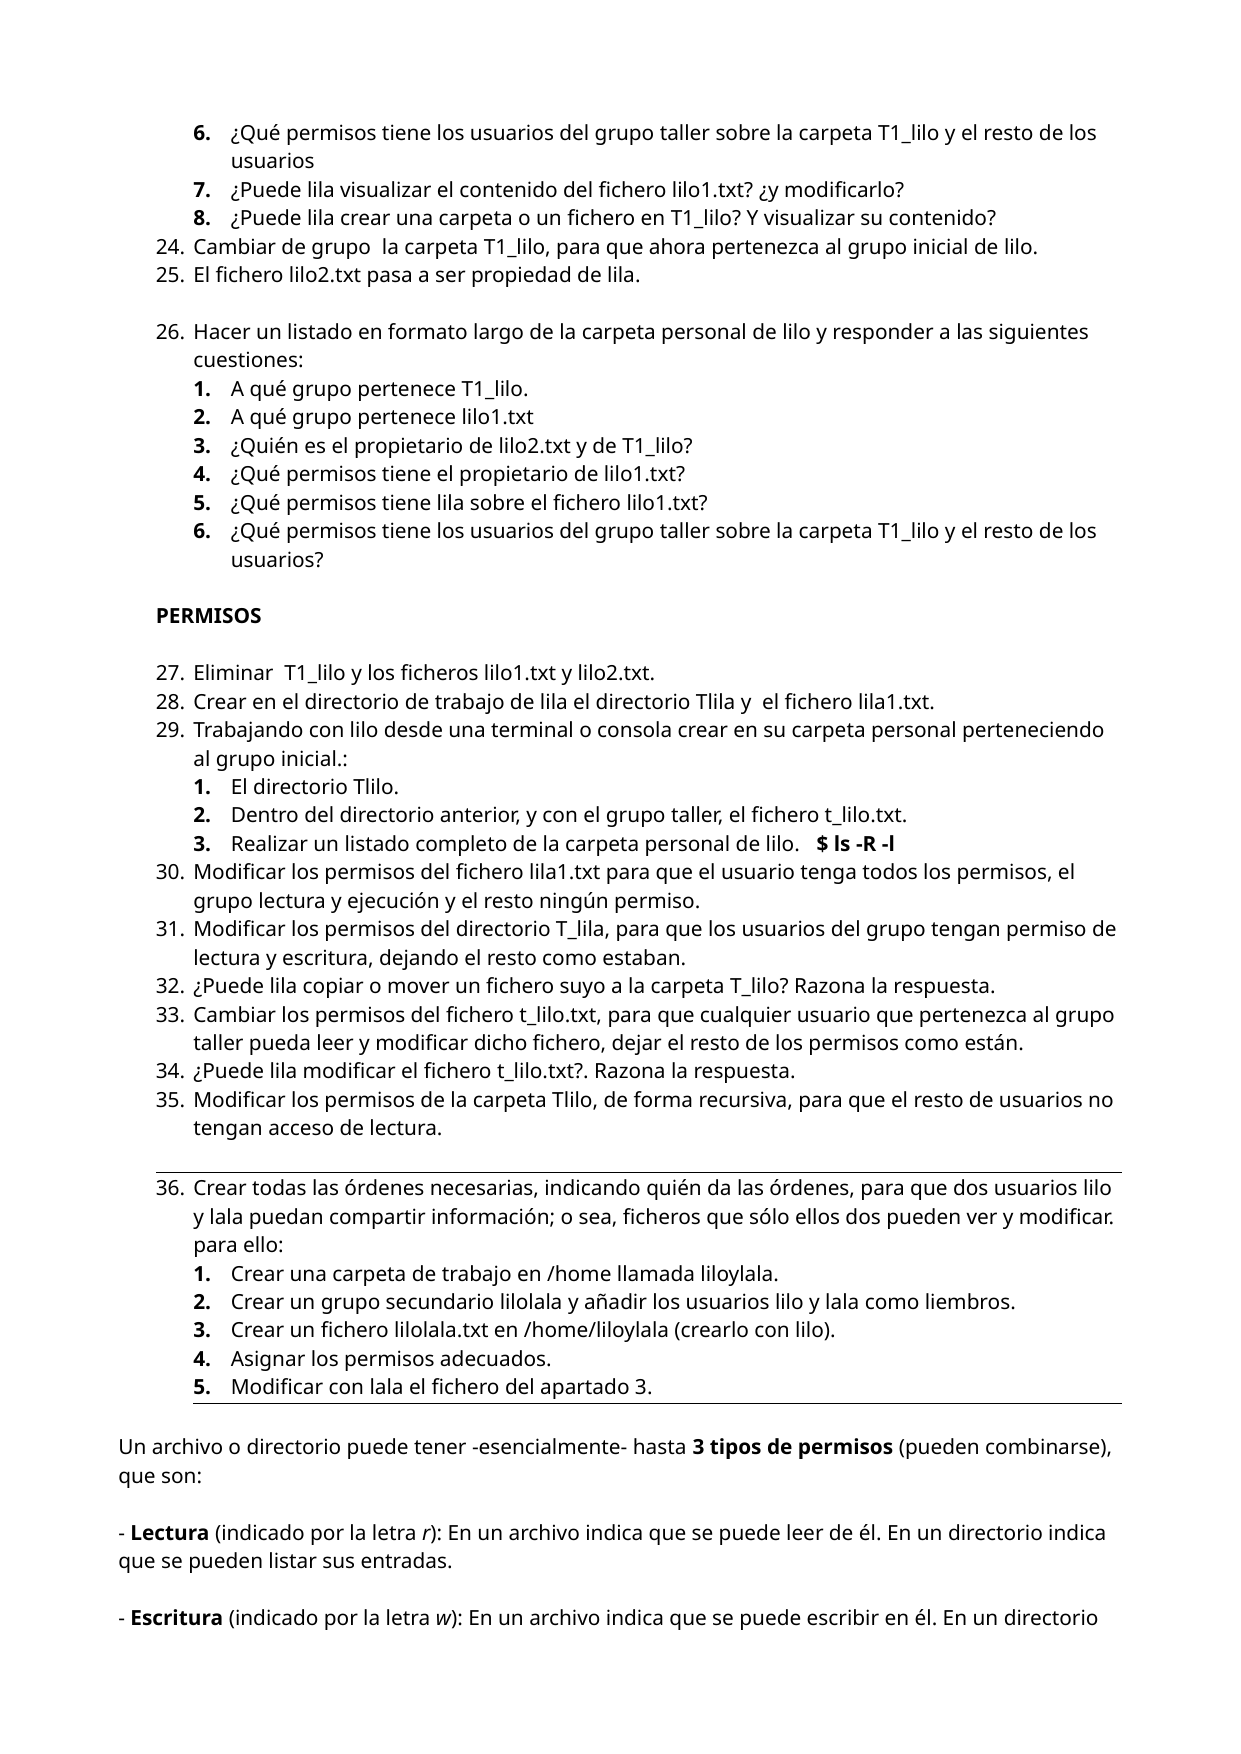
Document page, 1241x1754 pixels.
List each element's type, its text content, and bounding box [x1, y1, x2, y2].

list Hacer un listado en formato largo de la carpeta personal de lilo y responder a las siguientes cuestiones: [156, 317, 1122, 374]
list ¿Qué permisos tiene los usuarios del grupo taller sobre la carpeta T1_lilo y el resto de los usuarios? [193, 516, 1122, 573]
list ¿Qué permisos tiene los usuarios del grupo taller sobre la carpeta T1_lilo y el resto de los usuarios [193, 118, 1122, 175]
list Crear todas las órdenes necesarias, indicando quién da las órdenes, para que dos usuarios lilo y lala puedan compartir información; o sea, ficheros que sólo ellos dos pueden ver y modificar. para ello: [156, 1173, 1122, 1259]
list ¿Puede lila visualizar el contenido del fichero lilo1.txt? ¿y modificarlo? [193, 175, 1122, 203]
text PERMISOS [121, 602, 1122, 630]
list A qué grupo pertenece T1_lilo. [193, 374, 1122, 402]
list Cambiar de grupo la carpeta T1_lilo, para que ahora pertenezca al grupo inicial de lilo. [156, 232, 1122, 260]
list ¿Quién es el propietario de lilo2.txt y de T1_lilo? [193, 431, 1122, 459]
text Un archivo o directorio puede tener -esencialmente- hasta 3 tipos de permisos (pueden combinarse), que son: - Lectura (indicado por la letra r): En un archivo indica que se puede leer de él. En un directorio indica que se pueden listar sus entradas. - Escritura (indicado por la letra w): En un archivo indica que se puede escribir en él. En un directorio [118, 1432, 1122, 1632]
list Realizar un listado completo de la carpeta personal de lilo. $ ls -R -l [193, 829, 1122, 857]
list ¿Puede lila crear una carpeta o un fichero en T1_lilo? Y visualizar su contenido? [193, 203, 1122, 232]
list Crear en el directorio de trabajo de lila el directorio Tlila y el fichero lila1.txt. [156, 687, 1122, 715]
list Cambiar los permisos del fichero t_lilo.txt, para que cualquier usuario que pertenezca al grupo taller pueda leer y modificar dicho fichero, dejar el resto de los permisos como están. [156, 1000, 1122, 1057]
list El fichero lilo2.txt pasa a ser propiedad de lila. [156, 260, 1122, 289]
list ¿Puede lila copiar o mover un fichero suyo a la carpeta T_lilo? Razona la respuesta. [156, 971, 1122, 1000]
list Modificar los permisos del fichero lila1.txt para que el usuario tenga todos los permisos, el grupo lectura y ejecución y el resto ningún permiso. [156, 857, 1122, 914]
list Crear una carpeta de trabajo en /home llamada liloylala. [193, 1259, 1122, 1287]
list ¿Puede lila modificar el fichero t_lilo.txt?. Razona la respuesta. [156, 1057, 1122, 1085]
list Crear un grupo secundario lilolala y añadir los usuarios lilo y lala como liembros. [193, 1287, 1122, 1316]
list ¿Qué permisos tiene el propietario de lilo1.txt? [193, 459, 1122, 488]
list Trabajando con lilo desde una terminal o consola crear en su carpeta personal perteneciendo al grupo inicial.: [156, 715, 1122, 772]
list Modificar los permisos de la carpeta Tlilo, de forma recursiva, para que el resto de usuarios no tengan acceso de lectura. [156, 1085, 1122, 1142]
list Crear un fichero lilolala.txt en /home/liloylala (crearlo con lilo). [193, 1316, 1122, 1344]
list El directorio Tlilo. [193, 772, 1122, 801]
list Modificar los permisos del directorio T_lila, para que los usuarios del grupo tengan permiso de lectura y escritura, dejando el resto como estaban. [156, 914, 1122, 971]
list Asignar los permisos adecuados. [193, 1344, 1122, 1372]
list Dentro del directorio anterior, y con el grupo taller, el fichero t_lilo.txt. [193, 801, 1122, 829]
list A qué grupo pertenece lilo1.txt [193, 402, 1122, 431]
list Modificar con lala el fichero del apartado 3. [193, 1372, 1122, 1403]
list Eliminar T1_lilo y los ficheros lilo1.txt y lilo2.txt. [156, 658, 1122, 687]
list ¿Qué permisos tiene lila sobre el fichero lilo1.txt? [193, 488, 1122, 516]
